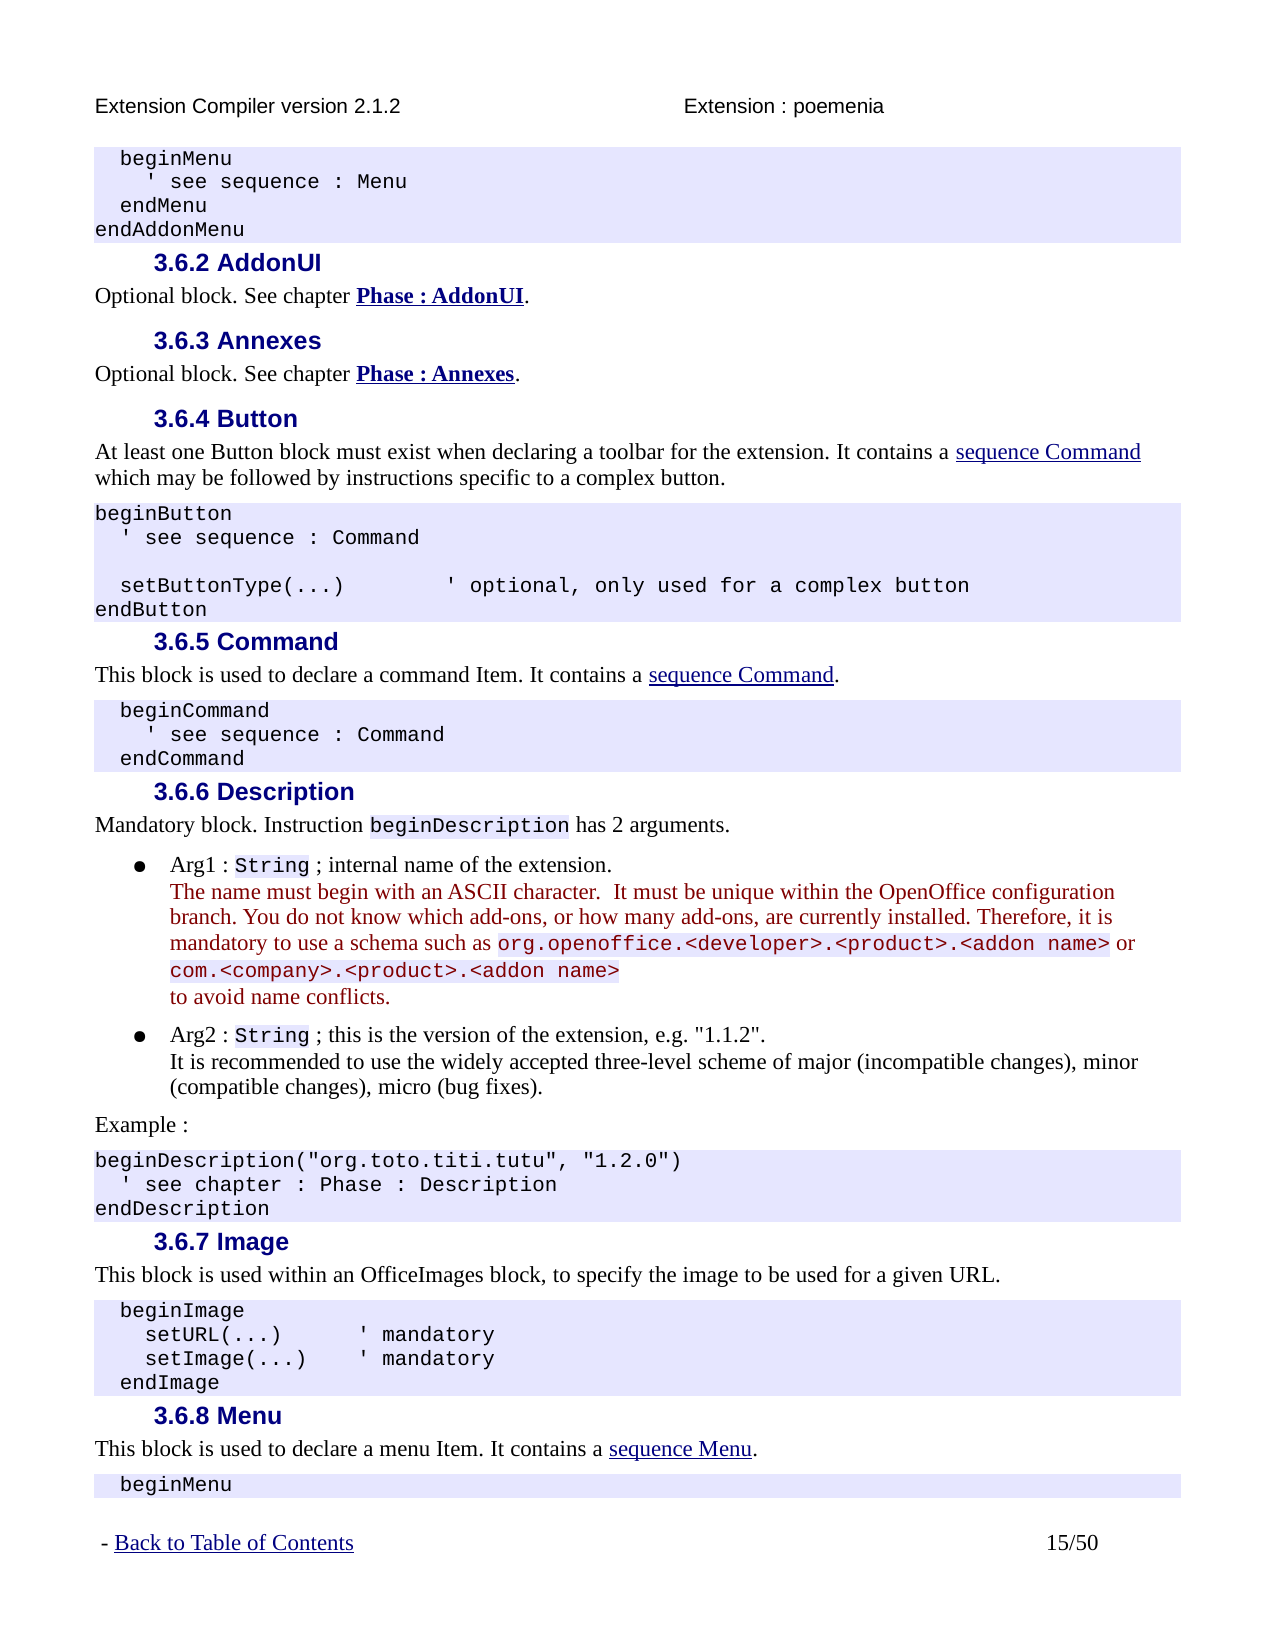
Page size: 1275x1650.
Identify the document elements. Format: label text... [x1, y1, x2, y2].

list Arg2 : String ; this is the version of the extension, e.g. "1.1.2". It is recommended to use the widely accepted three-level scheme of major (incompatible changes), minor (compatible changes), micro (bug fixes). [132, 1022, 1181, 1099]
text This block is used to declare a command Item. It contains a sequence Command. [94, 662, 1181, 688]
subtitle Annexes [153, 327, 1181, 355]
text beginMenu [94, 147, 1181, 171]
text beginButton [94, 503, 1181, 527]
subtitle Command [153, 628, 1181, 656]
text Example : [94, 1112, 1181, 1138]
text beginDescription("org.toto.titi.tutu", "1.2.0") [94, 1150, 1181, 1174]
text endAddonMenu [94, 219, 1181, 243]
text This block is used to declare a menu Item. It contains a sequence Menu. [94, 1436, 1181, 1461]
text Optional block. See chapter Phase : AddonUI. [94, 283, 1181, 309]
subtitle Button [153, 405, 1181, 433]
subtitle AddonUI [153, 249, 1181, 277]
text ' see sequence : Menu [94, 171, 1181, 195]
subtitle Image [153, 1228, 1181, 1256]
text endButton [94, 598, 1181, 622]
text beginCommand [94, 700, 1181, 724]
list Arg1 : String ; internal name of the extension. The name must begin with an ASCII character. It must be unique within the OpenOffice configuration branch. You do not know which add-ons, or how many add-ons, are currently installed. Therefore, it is mandatory to use a schema such as org.openoffice.<developer>.<product>.<addon name> or com.<company>.<product>.<addon name> to avoid name conflicts. [132, 852, 1181, 1009]
text At least one Button block must exist when declaring a toolbar for the extension. It contains a sequence Command which may be followed by instructions specific to a complex button. [94, 439, 1181, 490]
text Mandatory block. Instruction beginDescription has 2 arguments. [94, 812, 1181, 839]
text endImage [94, 1372, 1181, 1396]
text setButtonType(...) ' optional, only used for a complex button [94, 574, 1181, 598]
subtitle Menu [153, 1402, 1181, 1430]
text ' see chapter : Phase : Description [94, 1174, 1181, 1198]
text beginImage [94, 1300, 1181, 1324]
text beginMenu [94, 1474, 1181, 1498]
text endMenu [94, 195, 1181, 219]
text endDescription [94, 1198, 1181, 1222]
text ' see sequence : Command [94, 724, 1181, 748]
text setImage(...) ' mandatory [94, 1348, 1181, 1372]
subtitle Description [153, 778, 1181, 806]
text This block is used within an OfficeImages block, to specify the image to be used for a given URL. [94, 1262, 1181, 1287]
text Optional block. See chapter Phase : Annexes. [94, 361, 1181, 387]
text ' see sequence : Command [94, 527, 1181, 551]
text setURL(...) ' mandatory [94, 1324, 1181, 1348]
text endCommand [94, 748, 1181, 772]
